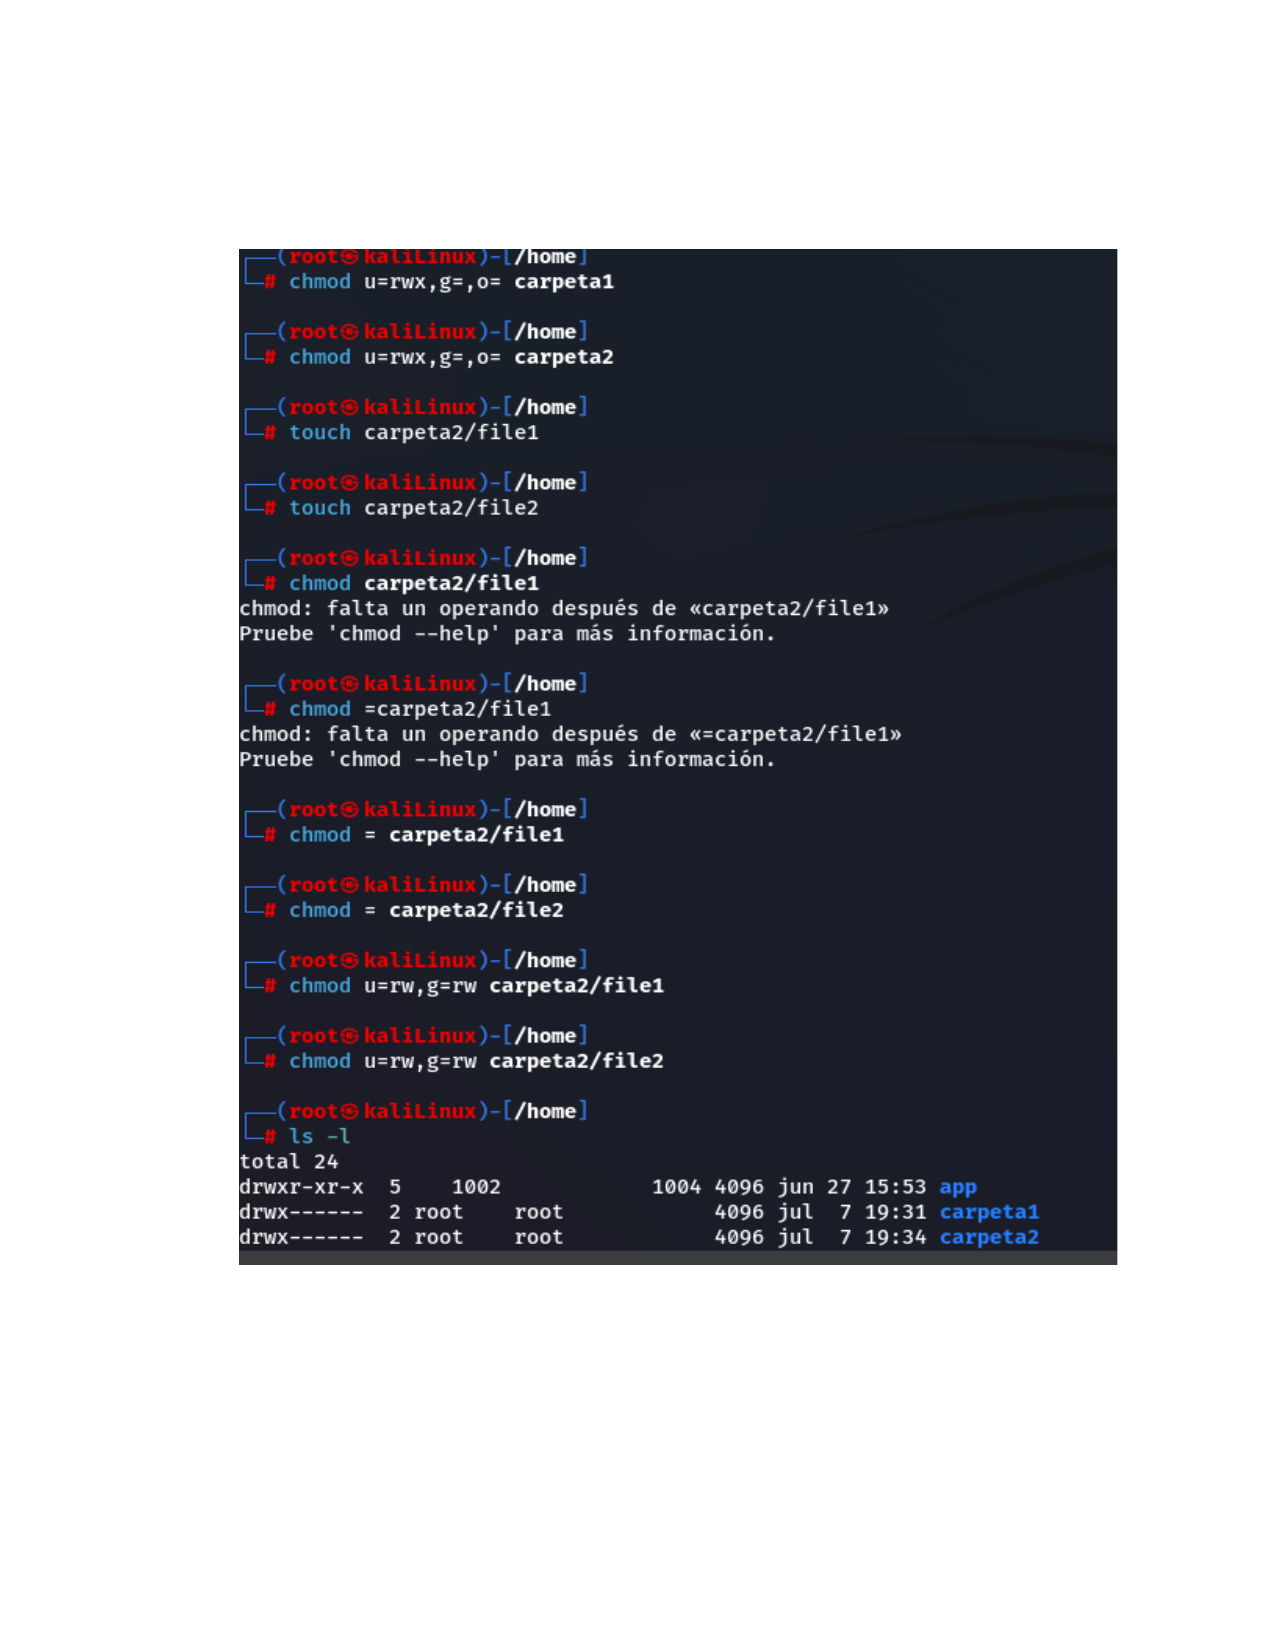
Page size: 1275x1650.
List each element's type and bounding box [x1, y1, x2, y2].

picture [239, 249, 1118, 1265]
